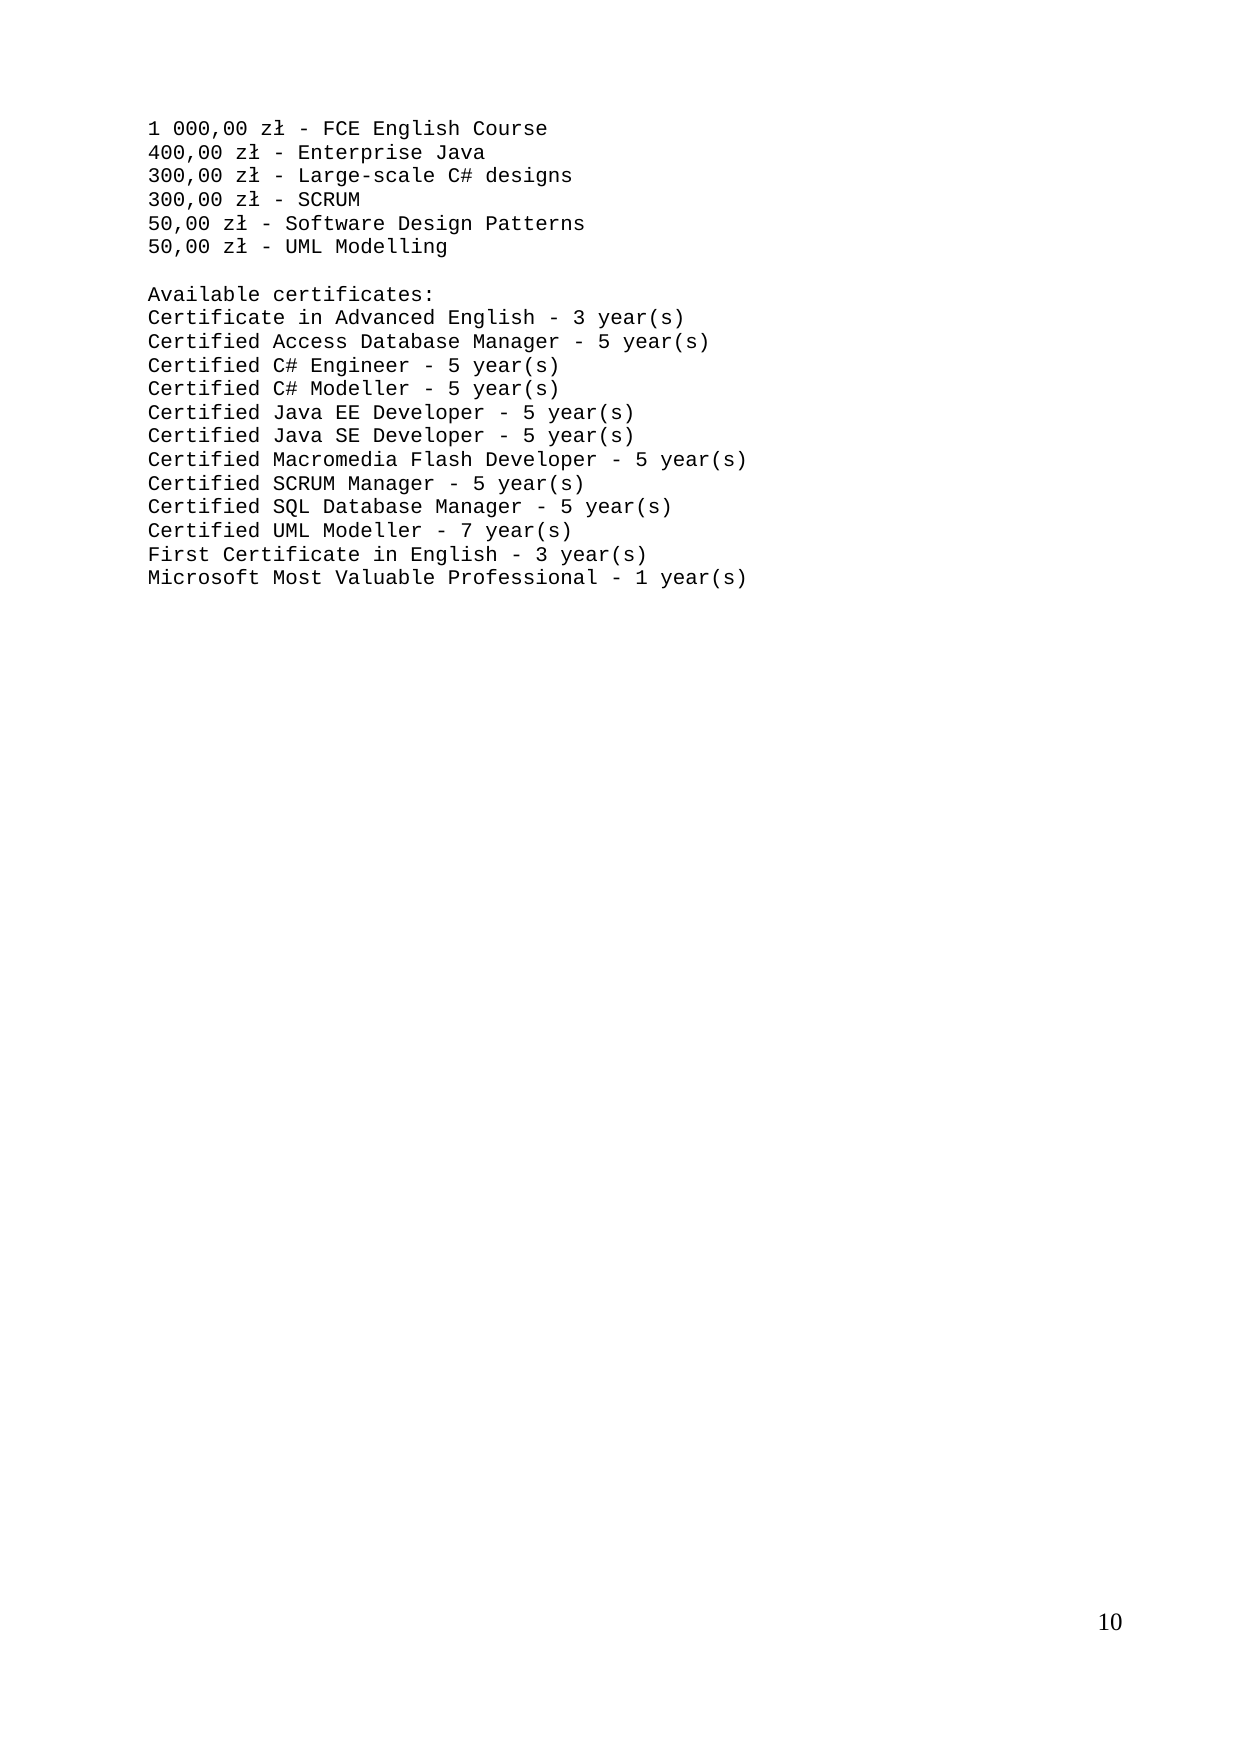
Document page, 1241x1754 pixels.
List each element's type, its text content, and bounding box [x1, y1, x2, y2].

text Certificate in Advanced English - 3 year(s) [148, 307, 1093, 331]
text Certified Access Database Manager - 5 year(s) [148, 331, 1093, 354]
text Certified UML Modeller - 7 year(s) [148, 520, 1093, 544]
text 300,00 zł - SCRUM [148, 189, 1093, 213]
text First Certificate in English - 3 year(s) [148, 544, 1093, 567]
text Certified Macromedia Flash Developer - 5 year(s) [148, 449, 1093, 473]
text 1 000,00 zł - FCE English Course [148, 118, 1093, 142]
text Certified SCRUM Manager - 5 year(s) [148, 473, 1093, 496]
text Certified C# Modeller - 5 year(s) [148, 378, 1093, 402]
text 50,00 zł - UML Modelling [148, 236, 1093, 260]
text 50,00 zł - Software Design Patterns [148, 213, 1093, 236]
text Certified Java EE Developer - 5 year(s) [148, 402, 1093, 426]
text Certified C# Engineer - 5 year(s) [148, 354, 1093, 378]
text 300,00 zł - Large-scale C# designs [148, 165, 1093, 189]
text Certified Java SE Developer - 5 year(s) [148, 426, 1093, 449]
text 400,00 zł - Enterprise Java [148, 142, 1093, 165]
text Available certificates: [148, 284, 1093, 307]
text Microsoft Most Valuable Professional - 1 year(s) [148, 567, 1093, 591]
text Certified SQL Database Manager - 5 year(s) [148, 496, 1093, 520]
